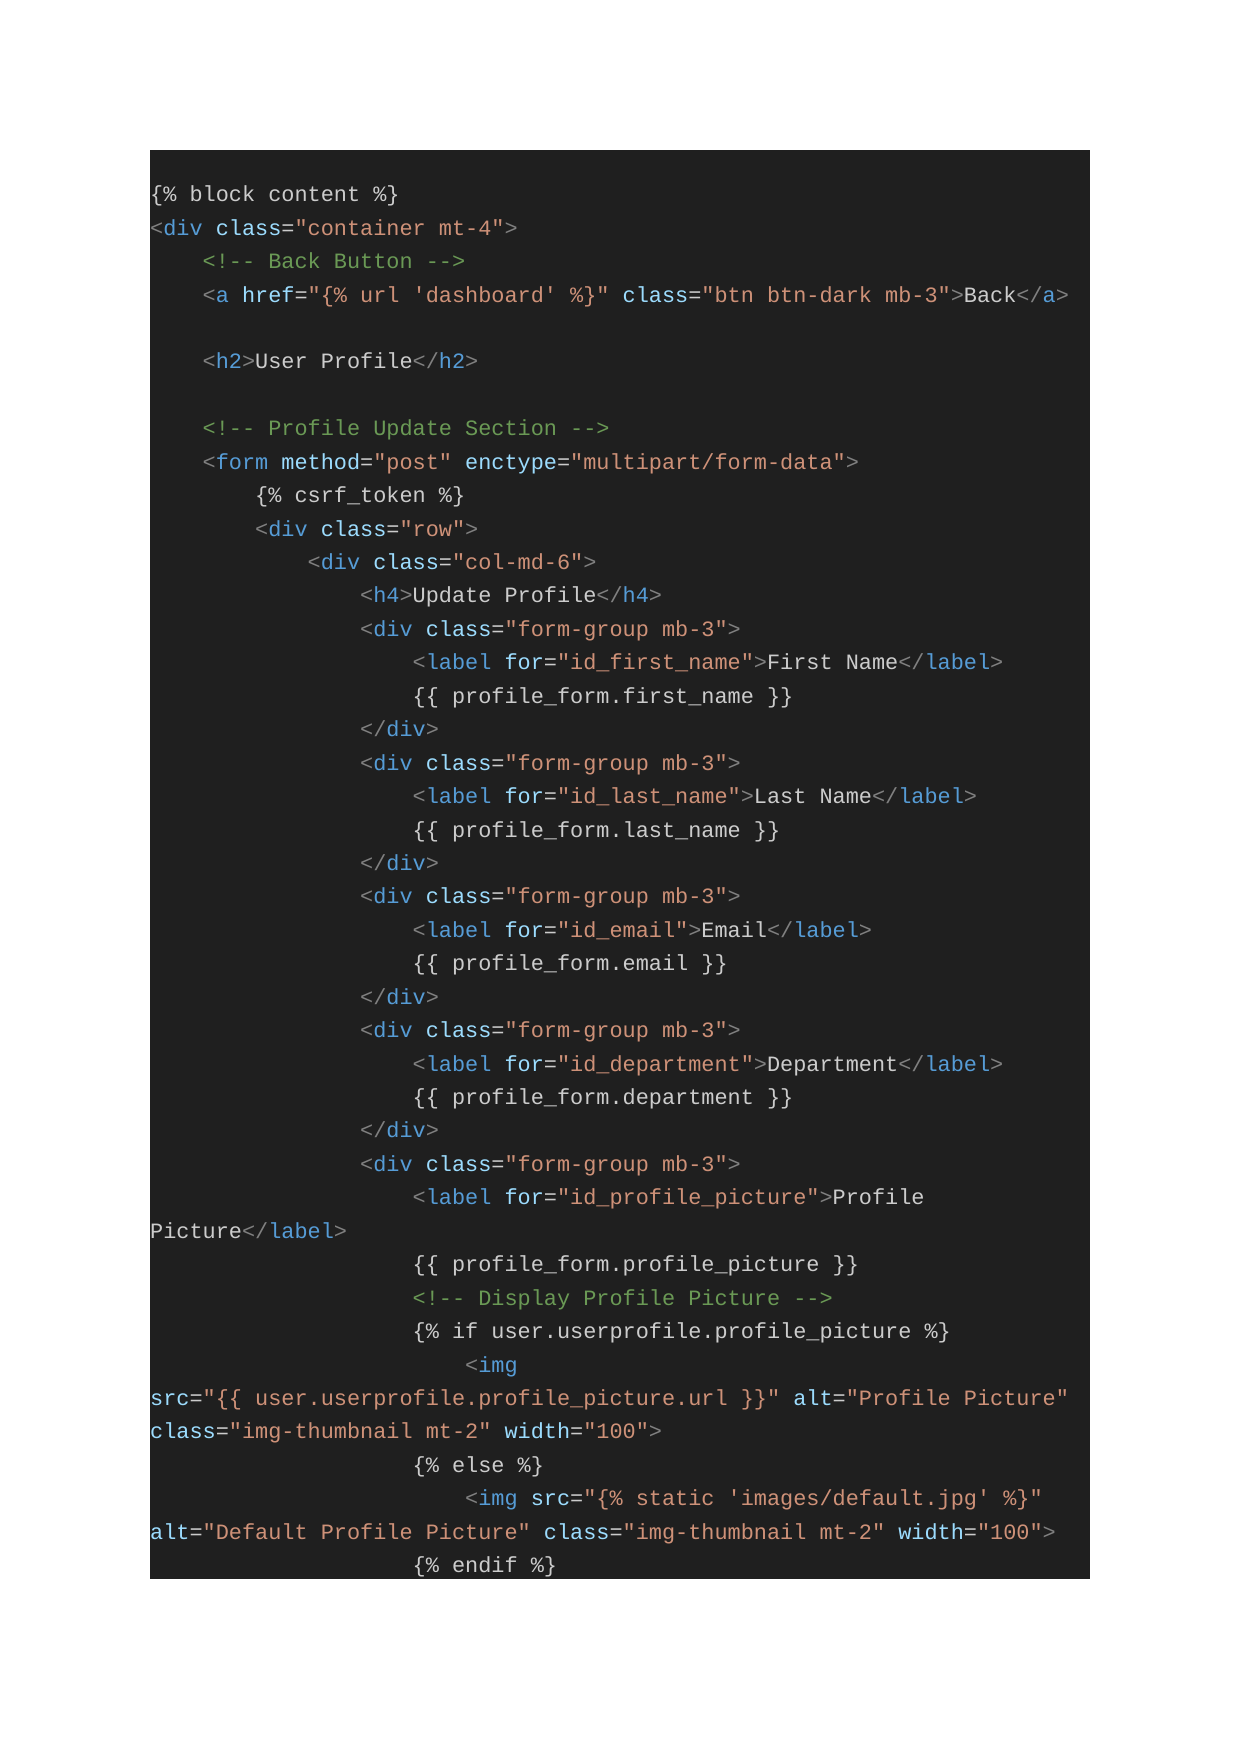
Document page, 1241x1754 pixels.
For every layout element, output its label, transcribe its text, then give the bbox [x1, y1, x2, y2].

text {{ profile_form.email }} [150, 952, 1090, 977]
text {% endif %} [150, 1554, 1090, 1579]
text <!-- Profile Update Section --> [150, 417, 1090, 442]
text {% if user.userprofile.profile_picture %} [150, 1320, 1090, 1345]
text {{ profile_form.last_name }} [150, 819, 1090, 843]
text </div> [150, 1120, 1090, 1144]
text <label for="id_first_name">First Name</label> [150, 652, 1090, 676]
text <div class="form-group mb-3"> [150, 752, 1090, 777]
text <label for="id_email">Email</label> [150, 919, 1090, 944]
text {{ profile_form.first_name }} [150, 685, 1090, 710]
text <div class="form-group mb-3"> [150, 1153, 1090, 1178]
text <div class="container mt-4"> [150, 217, 1090, 242]
text </div> [150, 718, 1090, 743]
text <div class="form-group mb-3"> [150, 886, 1090, 910]
text {% csrf_token %} [150, 484, 1090, 509]
text <a href="{% url 'dashboard' %}" class="btn btn-dark mb-3">Back</a> [150, 284, 1090, 308]
text <form method="post" enctype="multipart/form-data"> [150, 451, 1090, 476]
text <img src="{{ user.userprofile.profile_picture.url }}" alt="Profile Picture" class="img-thumbnail mt-2" width="100"> [150, 1354, 1090, 1445]
text <!-- Back Button --> [150, 250, 1090, 275]
text <h2>User Profile</h2> [150, 351, 1090, 375]
text <div class="form-group mb-3"> [150, 1019, 1090, 1044]
text <div class="row"> [150, 518, 1090, 543]
text <img src="{% static 'images/default.jpg' %}" alt="Default Profile Picture" class="img-thumbnail mt-2" width="100"> [150, 1487, 1090, 1546]
text {% block content %} [150, 183, 1090, 208]
text <h4>Update Profile</h4> [150, 585, 1090, 609]
text {{ profile_form.profile_picture }} [150, 1253, 1090, 1278]
text <label for="id_last_name">Last Name</label> [150, 785, 1090, 810]
text <div class="form-group mb-3"> [150, 618, 1090, 643]
text </div> [150, 852, 1090, 877]
text <div class="col-md-6"> [150, 551, 1090, 576]
text {% else %} [150, 1454, 1090, 1479]
text <!-- Display Profile Picture --> [150, 1287, 1090, 1312]
text </div> [150, 986, 1090, 1011]
text {{ profile_form.department }} [150, 1086, 1090, 1111]
text <label for="id_profile_picture">Profile Picture</label> [150, 1187, 1090, 1245]
text <label for="id_department">Department</label> [150, 1053, 1090, 1078]
